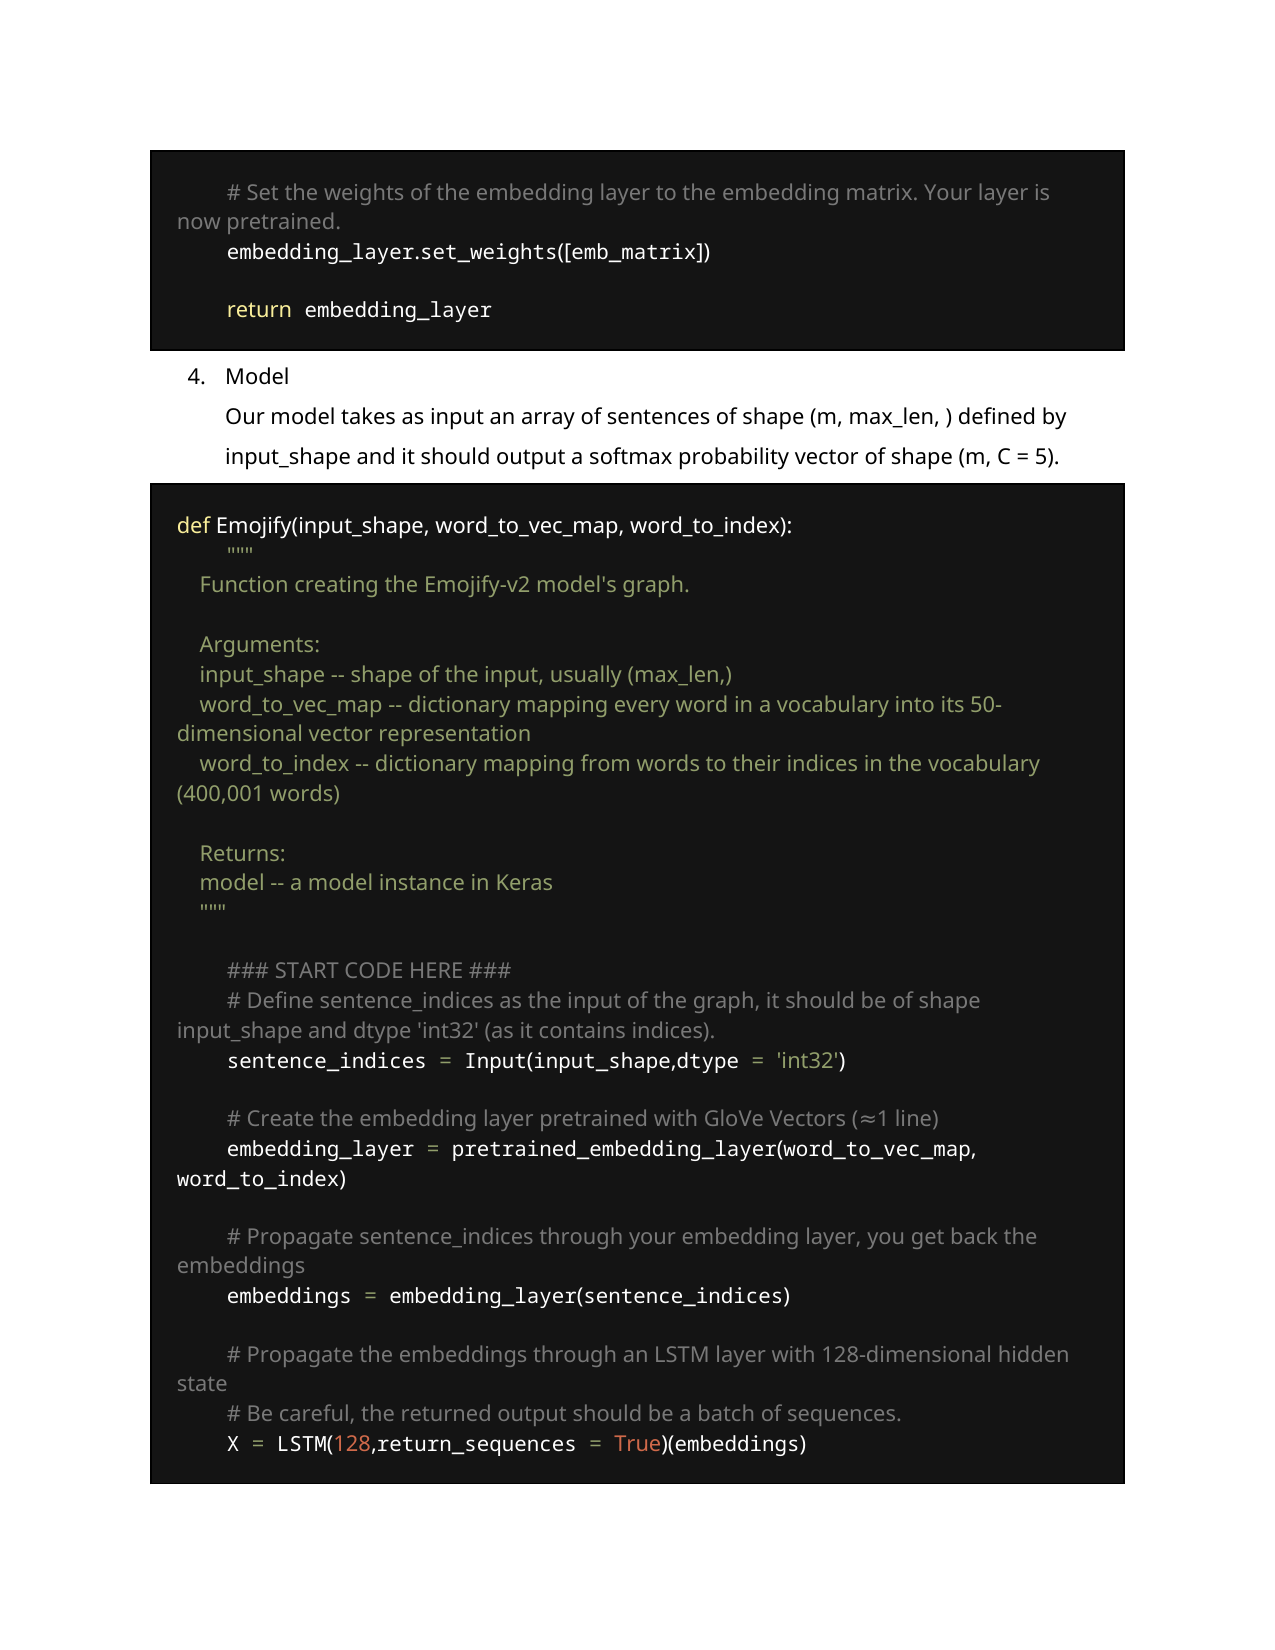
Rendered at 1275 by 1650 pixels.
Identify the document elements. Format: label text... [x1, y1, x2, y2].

text Function creating the Emojify-v2 model's graph. [152, 543, 1123, 573]
text embedding_layer.set_weights([emb_matrix]) [152, 209, 1123, 239]
text return embedding_layer [152, 268, 1123, 349]
text X = LSTM(128,return_sequences = True)(embeddings) [152, 1401, 1123, 1483]
text embeddings = embedding_layer(sentence_indices) [152, 1254, 1123, 1283]
text # Set the weights of the embedding layer to the embedding matrix. Your layer is now pretrained. [152, 152, 1123, 209]
text word_to_index -- dictionary mapping from words to their indices in the vocabulary (400,001 words) [152, 722, 1123, 781]
text """ [152, 513, 1123, 543]
text input_shape -- shape of the input, usually (max_len,) [152, 632, 1123, 662]
text # Propagate sentence_indices through your embedding layer, you get back the embeddings [152, 1194, 1123, 1254]
text ### START CODE HERE ### [152, 929, 1123, 958]
text embedding_layer = pretrained_embedding_layer(word_to_vec_map, word_to_index) [152, 1106, 1123, 1166]
text """ [152, 871, 1123, 900]
text # Create the embedding layer pretrained with GloVe Vectors (≈1 line) [152, 1076, 1123, 1106]
text Returns: [152, 811, 1123, 841]
text model -- a model instance in Keras [152, 841, 1123, 871]
text sentence_indices = Input(input_shape,dtype = 'int32') [152, 1018, 1123, 1048]
text word_to_vec_map -- dictionary mapping every word in a vocabulary into its 50-dimensional vector representation [152, 662, 1123, 722]
text # Propagate the embeddings through an LSTM layer with 128-dimensional hidden state [152, 1312, 1123, 1372]
text Arguments: [152, 602, 1123, 632]
list Model Our model takes as input an array of sentences of shape (m, max_len, ) defined by input_shape and it should output a softmax probability vector of shape (m, C = 5). [187, 351, 1125, 471]
text def Emojify(input_shape, word_to_vec_map, word_to_index): [152, 485, 1123, 513]
text # Define sentence_indices as the input of the graph, it should be of shape input_shape and dtype 'int32' (as it contains indices). [152, 958, 1123, 1018]
text # Be careful, the returned output should be a batch of sequences. [152, 1372, 1123, 1401]
